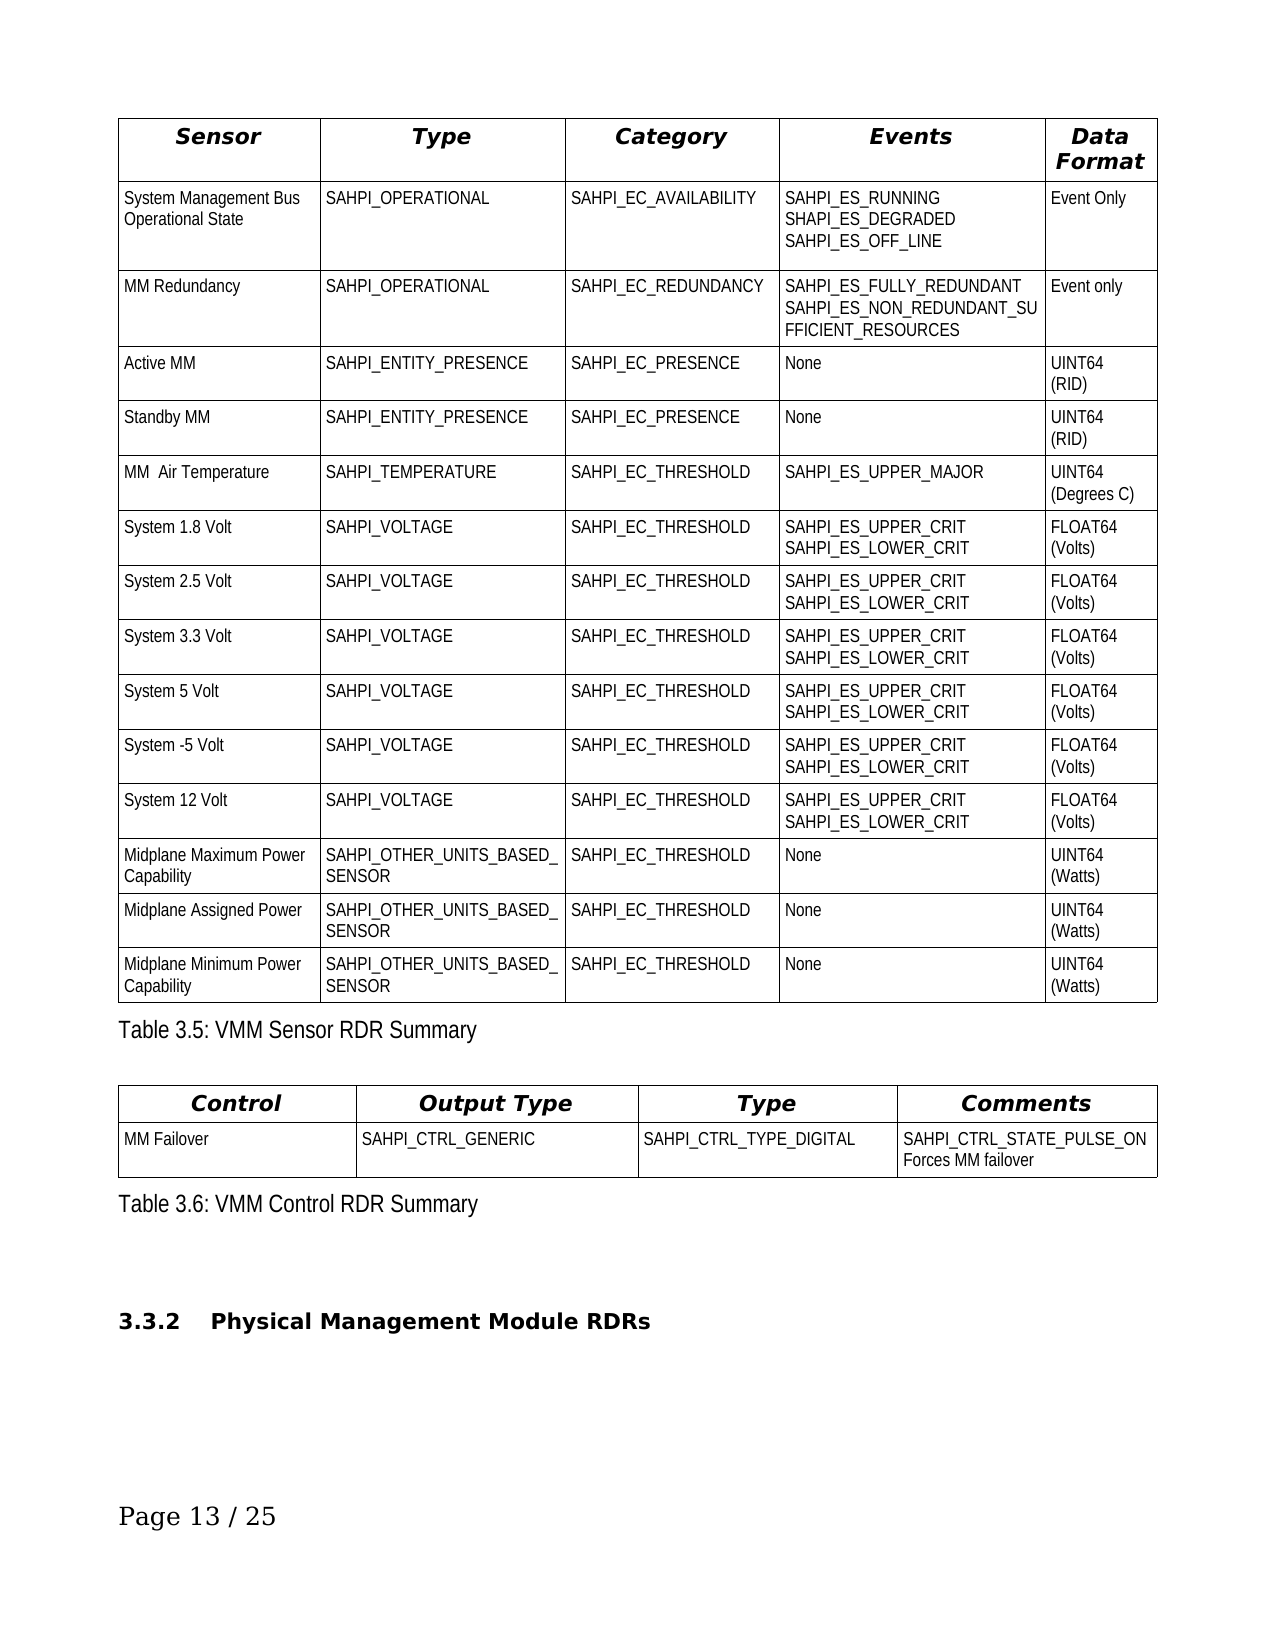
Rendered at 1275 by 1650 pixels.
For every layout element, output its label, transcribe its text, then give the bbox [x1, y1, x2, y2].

table_cell None [780, 347, 1045, 400]
table_cell Active MM [119, 347, 320, 400]
table_cell System 3.3 Volt [119, 620, 320, 674]
table_cell Midplane Assigned Power [119, 894, 320, 947]
table_cell UINT64 (Watts) [1046, 948, 1157, 1002]
table_cell SAHPI_VOLTAGE [321, 511, 565, 564]
table_cell SAHPI_ES_FULLY_REDUNDANT SAHPI_ES_NON_REDUNDANT_SUFFICIENT_RESOURCES [780, 271, 1045, 346]
table_cell SAHPI_EC_PRESENCE [566, 401, 779, 455]
table_header Sensor [119, 119, 320, 181]
table_cell SAHPI_EC_THRESHOLD [566, 511, 779, 564]
table_cell UINT64 (RID) [1046, 347, 1157, 400]
table_cell SAHPI_ES_UPPER_MAJOR [780, 456, 1045, 510]
table_cell SAHPI_EC_THRESHOLD [566, 730, 779, 783]
table_cell UINT64 (Degrees C) [1046, 456, 1157, 510]
table_cell None [780, 401, 1045, 455]
table_cell System Management Bus Operational State [119, 182, 320, 269]
table_cell SAHPI_ENTITY_PRESENCE [321, 347, 565, 400]
table_header Type [321, 119, 565, 181]
table_cell Midplane Maximum Power Capability [119, 839, 320, 893]
table_cell SAHPI_ES_UPPER_CRIT SAHPI_ES_LOWER_CRIT [780, 784, 1045, 838]
table_cell System 1.8 Volt [119, 511, 320, 564]
table_cell SAHPI_VOLTAGE [321, 620, 565, 674]
table_cell FLOAT64 (Volts) [1046, 620, 1157, 674]
table_cell SAHPI_OTHER_UNITS_BASED_SENSOR [321, 894, 565, 947]
table_cell SAHPI_EC_AVAILABILITY [566, 182, 779, 269]
table_cell SAHPI_EC_REDUNDANCY [566, 271, 779, 346]
table_header Control [119, 1086, 356, 1122]
table_cell SAHPI_OPERATIONAL [321, 182, 565, 269]
table_cell MM Failover [119, 1123, 356, 1177]
table_cell SAHPI_ES_UPPER_CRIT SAHPI_ES_LOWER_CRIT [780, 730, 1045, 783]
text Table 3.6: VMM Control RDR Summary [118, 1189, 1157, 1218]
table_cell SAHPI_OTHER_UNITS_BASED_SENSOR [321, 839, 565, 893]
table_cell SAHPI_EC_THRESHOLD [566, 839, 779, 893]
table_cell System -5 Volt [119, 730, 320, 783]
subtitle Physical Management Module RDRs [118, 1309, 1157, 1334]
table_cell SAHPI_CTRL_GENERIC [357, 1123, 638, 1177]
table_cell SAHPI_TEMPERATURE [321, 456, 565, 510]
table_cell SAHPI_ENTITY_PRESENCE [321, 401, 565, 455]
table_cell Standby MM [119, 401, 320, 455]
table_cell FLOAT64 (Volts) [1046, 730, 1157, 783]
table_header Category [566, 119, 779, 181]
table_cell SAHPI_OTHER_UNITS_BASED_SENSOR [321, 948, 565, 1002]
table_cell FLOAT64 (Volts) [1046, 566, 1157, 619]
table_cell FLOAT64 (Volts) [1046, 675, 1157, 728]
table_cell SAHPI_CTRL_TYPE_DIGITAL [639, 1123, 897, 1177]
table_cell UINT64 (Watts) [1046, 894, 1157, 947]
table_cell System 2.5 Volt [119, 566, 320, 619]
table_cell SAHPI_OPERATIONAL [321, 271, 565, 346]
table_cell MM Air Temperature [119, 456, 320, 510]
table_cell UINT64 (Watts) [1046, 839, 1157, 893]
table_cell SAHPI_ES_UPPER_CRIT SAHPI_ES_LOWER_CRIT [780, 620, 1045, 674]
table_cell SAHPI_ES_UPPER_CRIT SAHPI_ES_LOWER_CRIT [780, 675, 1045, 728]
table_cell System 5 Volt [119, 675, 320, 728]
table_header Output Type [357, 1086, 638, 1122]
table_cell SAHPI_CTRL_STATE_PULSE_ON Forces MM failover [898, 1123, 1157, 1177]
table_cell SAHPI_EC_THRESHOLD [566, 948, 779, 1002]
table_header Data Format [1046, 119, 1157, 181]
table_cell System 12 Volt [119, 784, 320, 838]
table_cell SAHPI_VOLTAGE [321, 730, 565, 783]
table_cell SAHPI_ES_UPPER_CRIT SAHPI_ES_LOWER_CRIT [780, 511, 1045, 564]
table_cell Midplane Minimum Power Capability [119, 948, 320, 1002]
table_cell None [780, 894, 1045, 947]
table_cell SAHPI_ES_RUNNING SHAPI_ES_DEGRADED SAHPI_ES_OFF_LINE [780, 182, 1045, 269]
table_cell SAHPI_EC_THRESHOLD [566, 784, 779, 838]
table_cell SAHPI_ES_UPPER_CRIT SAHPI_ES_LOWER_CRIT [780, 566, 1045, 619]
table_cell SAHPI_EC_THRESHOLD [566, 675, 779, 728]
table_cell MM Redundancy [119, 271, 320, 346]
table_header Events [780, 119, 1045, 181]
table_cell SAHPI_VOLTAGE [321, 784, 565, 838]
table_cell SAHPI_VOLTAGE [321, 675, 565, 728]
table_cell FLOAT64 (Volts) [1046, 511, 1157, 564]
table_cell None [780, 839, 1045, 893]
table_cell FLOAT64 (Volts) [1046, 784, 1157, 838]
table_cell Event only [1046, 271, 1157, 346]
table_cell SAHPI_EC_THRESHOLD [566, 566, 779, 619]
table_cell UINT64 (RID) [1046, 401, 1157, 455]
table_header Comments [898, 1086, 1157, 1122]
table_cell SAHPI_EC_THRESHOLD [566, 620, 779, 674]
table_cell SAHPI_VOLTAGE [321, 566, 565, 619]
text Table 3.5: VMM Sensor RDR Summary [118, 1014, 1157, 1043]
table_header Type [639, 1086, 897, 1122]
table_cell Event Only [1046, 182, 1157, 269]
table_cell SAHPI_EC_THRESHOLD [566, 456, 779, 510]
table_cell None [780, 948, 1045, 1002]
table_cell SAHPI_EC_THRESHOLD [566, 894, 779, 947]
table_cell SAHPI_EC_PRESENCE [566, 347, 779, 400]
